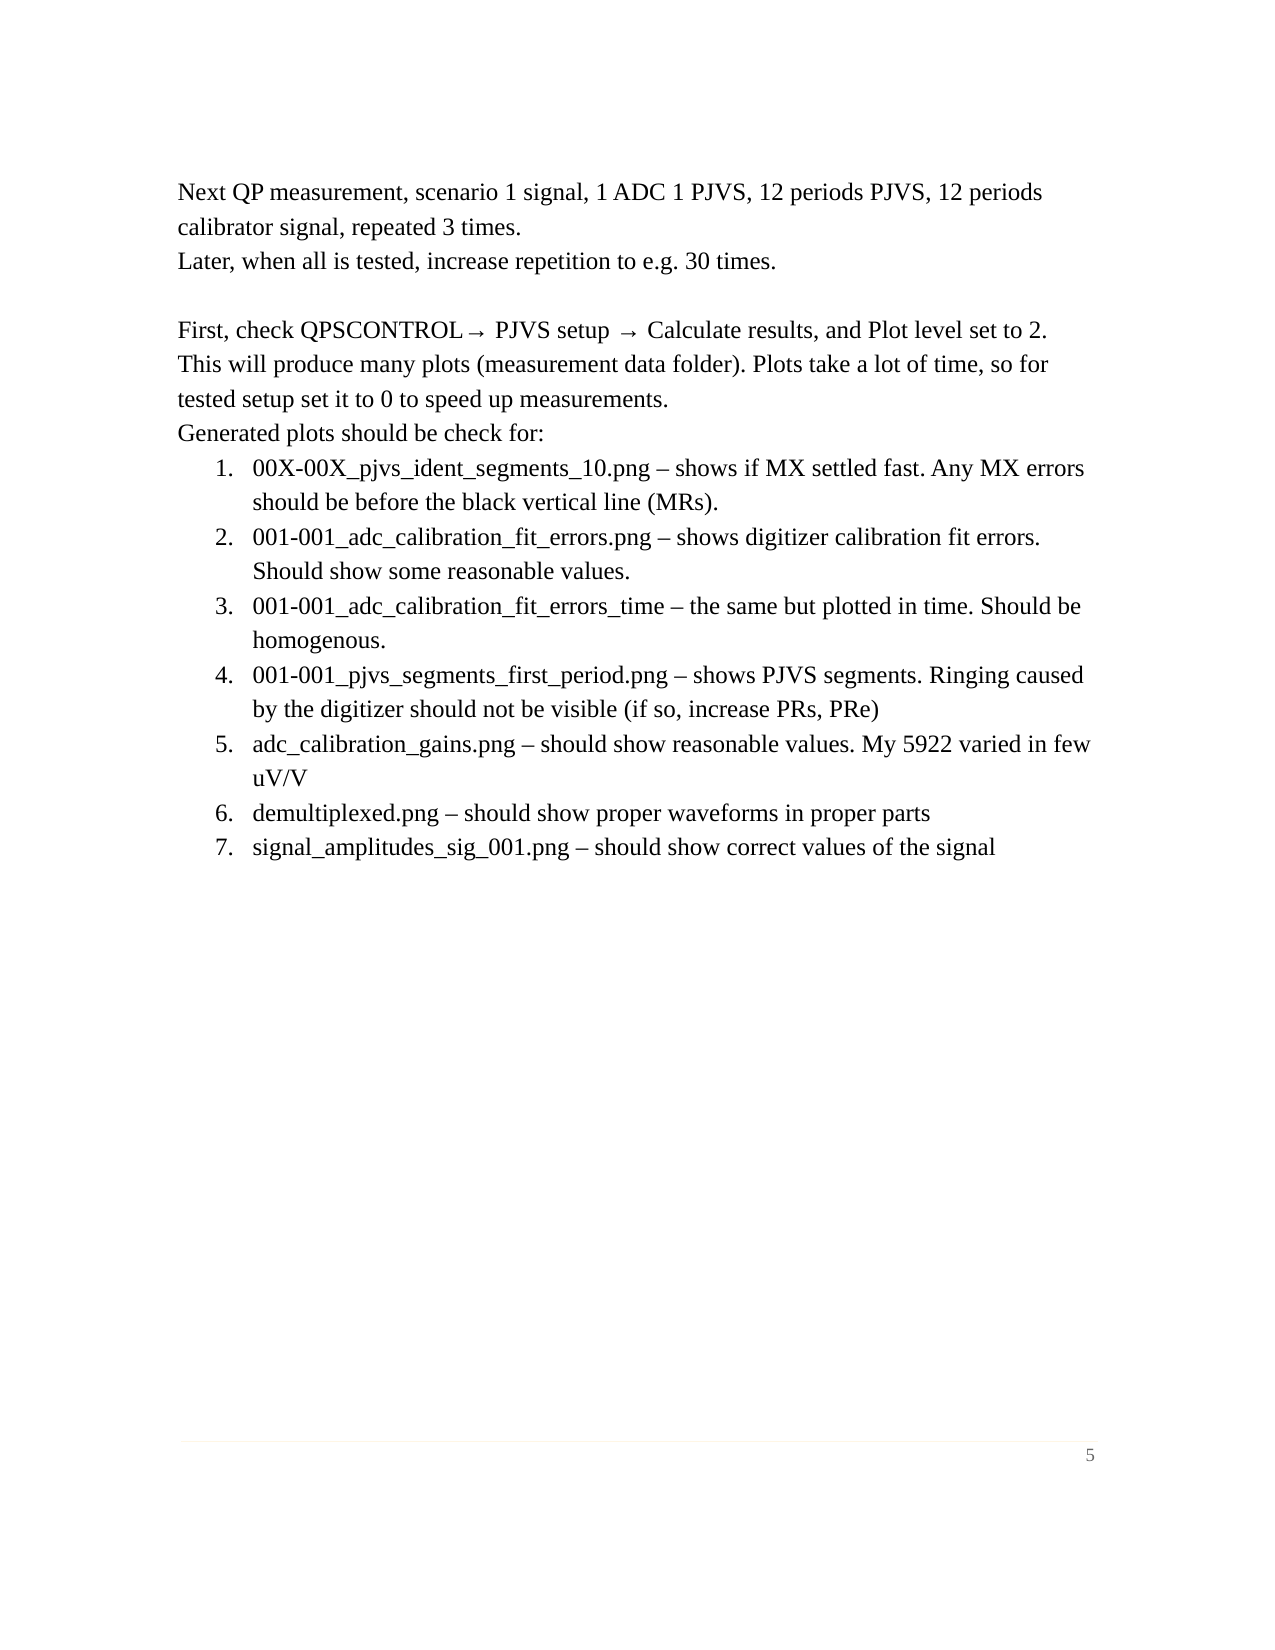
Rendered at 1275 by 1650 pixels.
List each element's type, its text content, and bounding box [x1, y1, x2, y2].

text Next QP measurement, scenario 1 signal, 1 ADC 1 PJVS, 12 periods PJVS, 12 periods calibrator signal, repeated 3 times. [177, 177, 1098, 240]
list 001-001_adc_calibration_fit_errors.png – shows digitizer calibration fit errors. Should show some reasonable values. [215, 522, 1098, 585]
list demultiplexed.png – should show proper waveforms in proper parts [215, 798, 1098, 827]
text Generated plots should be check for: [177, 418, 1098, 447]
list 001-001_adc_calibration_fit_errors_time – the same but plotted in time. Should be homogenous. [215, 591, 1098, 654]
text First, check QPSCONTROL→ PJVS setup → Calculate results, and Plot level set to 2. This will produce many plots (measurement data folder). Plots take a lot of time, so for tested setup set it to 0 to speed up measurements. [177, 315, 1098, 413]
list adc_calibration_gains.png – should show reasonable values. My 5922 varied in few uV/V [215, 729, 1098, 792]
text Later, when all is tested, increase repetition to e.g. 30 times. [177, 246, 1098, 275]
list 001-001_pjvs_segments_first_period.png – shows PJVS segments. Ringing caused by the digitizer should not be visible (if so, increase PRs, PRe) [215, 660, 1098, 723]
list 00X-00X_pjvs_ident_segments_10.png – shows if MX settled fast. Any MX errors should be before the black vertical line (MRs). [215, 453, 1098, 516]
list signal_amplitudes_sig_001.png – should show correct values of the signal [215, 832, 1098, 861]
